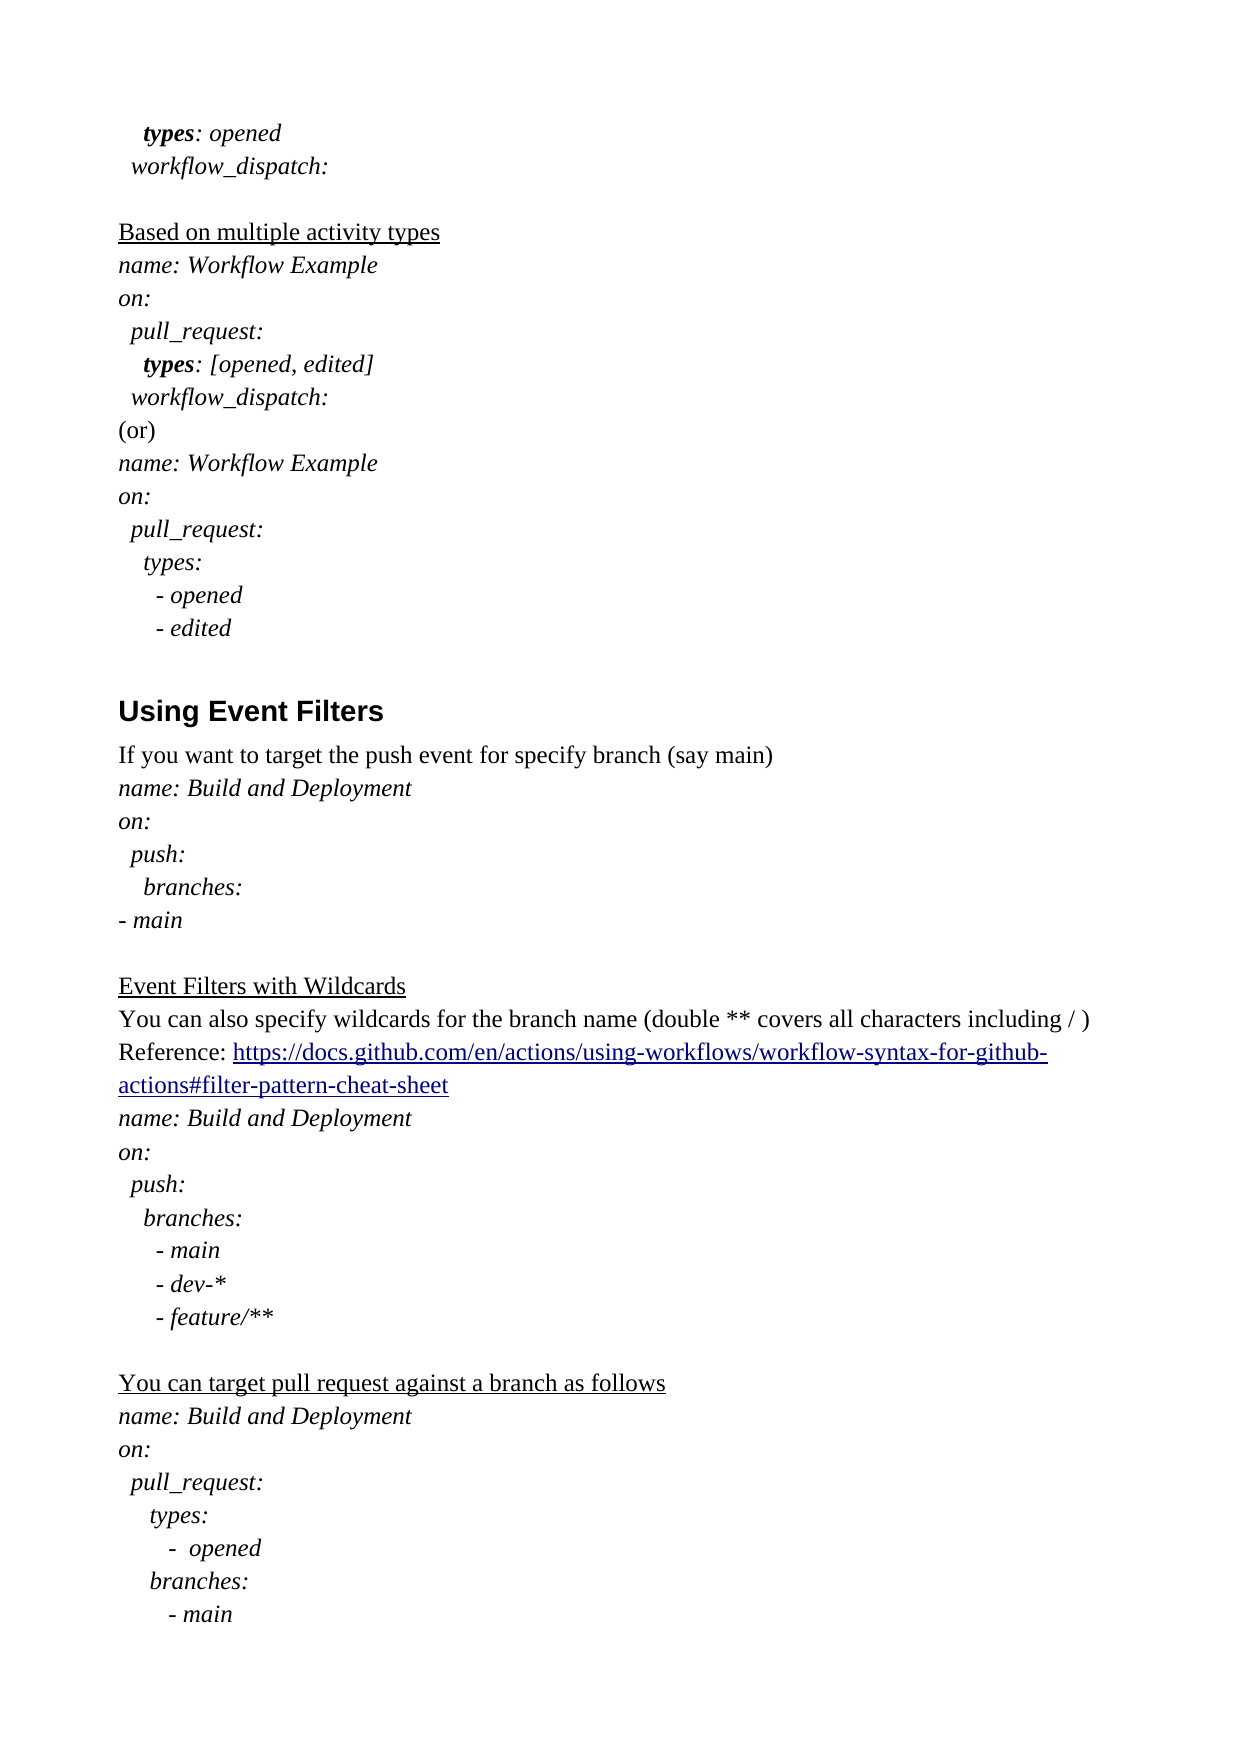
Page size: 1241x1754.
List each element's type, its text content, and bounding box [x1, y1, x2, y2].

text on: [118, 806, 1122, 835]
text (or) [118, 415, 1122, 444]
text If you want to target the push event for specify branch (say main) [118, 740, 1122, 769]
text - opened [118, 1533, 1122, 1562]
text name: Workflow Example [118, 448, 1122, 477]
text You can also specify wildcards for the branch name (double ** covers all characters including / ) [118, 1004, 1122, 1033]
text on: [118, 283, 1122, 312]
text - feature/** [118, 1302, 1122, 1330]
text branches: [118, 1203, 1122, 1231]
text types: [opened, edited] [118, 349, 1122, 378]
text types: [118, 547, 1122, 576]
text Event Filters with Wildcards [118, 971, 1122, 1000]
text on: [118, 1137, 1122, 1165]
text name: Build and Deployment [118, 1103, 1122, 1132]
text - main [118, 1599, 1122, 1628]
text name: Build and Deployment [118, 1401, 1122, 1429]
text - edited [118, 613, 1122, 642]
text Based on multiple activity types [118, 217, 1122, 246]
text You can target pull request against a branch as follows [118, 1368, 1122, 1396]
text - main [118, 905, 1122, 934]
text pull_request: [118, 514, 1122, 543]
text types: [118, 1500, 1122, 1528]
text - main [118, 1236, 1122, 1264]
text pull_request: [118, 316, 1122, 345]
subtitle Using Event Filters [118, 694, 1122, 728]
text workflow_dispatch: [118, 382, 1122, 411]
text on: [118, 1434, 1122, 1462]
text workflow_dispatch: [118, 151, 1122, 180]
text Reference: https://docs.github.com/en/actions/using-workflows/workflow-syntax-for-github-actions#filter-pattern-cheat-sheet [118, 1037, 1122, 1099]
text branches: [118, 872, 1122, 901]
text name: Build and Deployment [118, 773, 1122, 802]
text push: [118, 1169, 1122, 1198]
text pull_request: [118, 1467, 1122, 1496]
text name: Workflow Example [118, 250, 1122, 279]
text - opened [118, 580, 1122, 609]
text types: opened [118, 118, 1122, 147]
text branches: [118, 1566, 1122, 1594]
text on: [118, 481, 1122, 510]
text push: [118, 839, 1122, 868]
text - dev-* [118, 1269, 1122, 1297]
